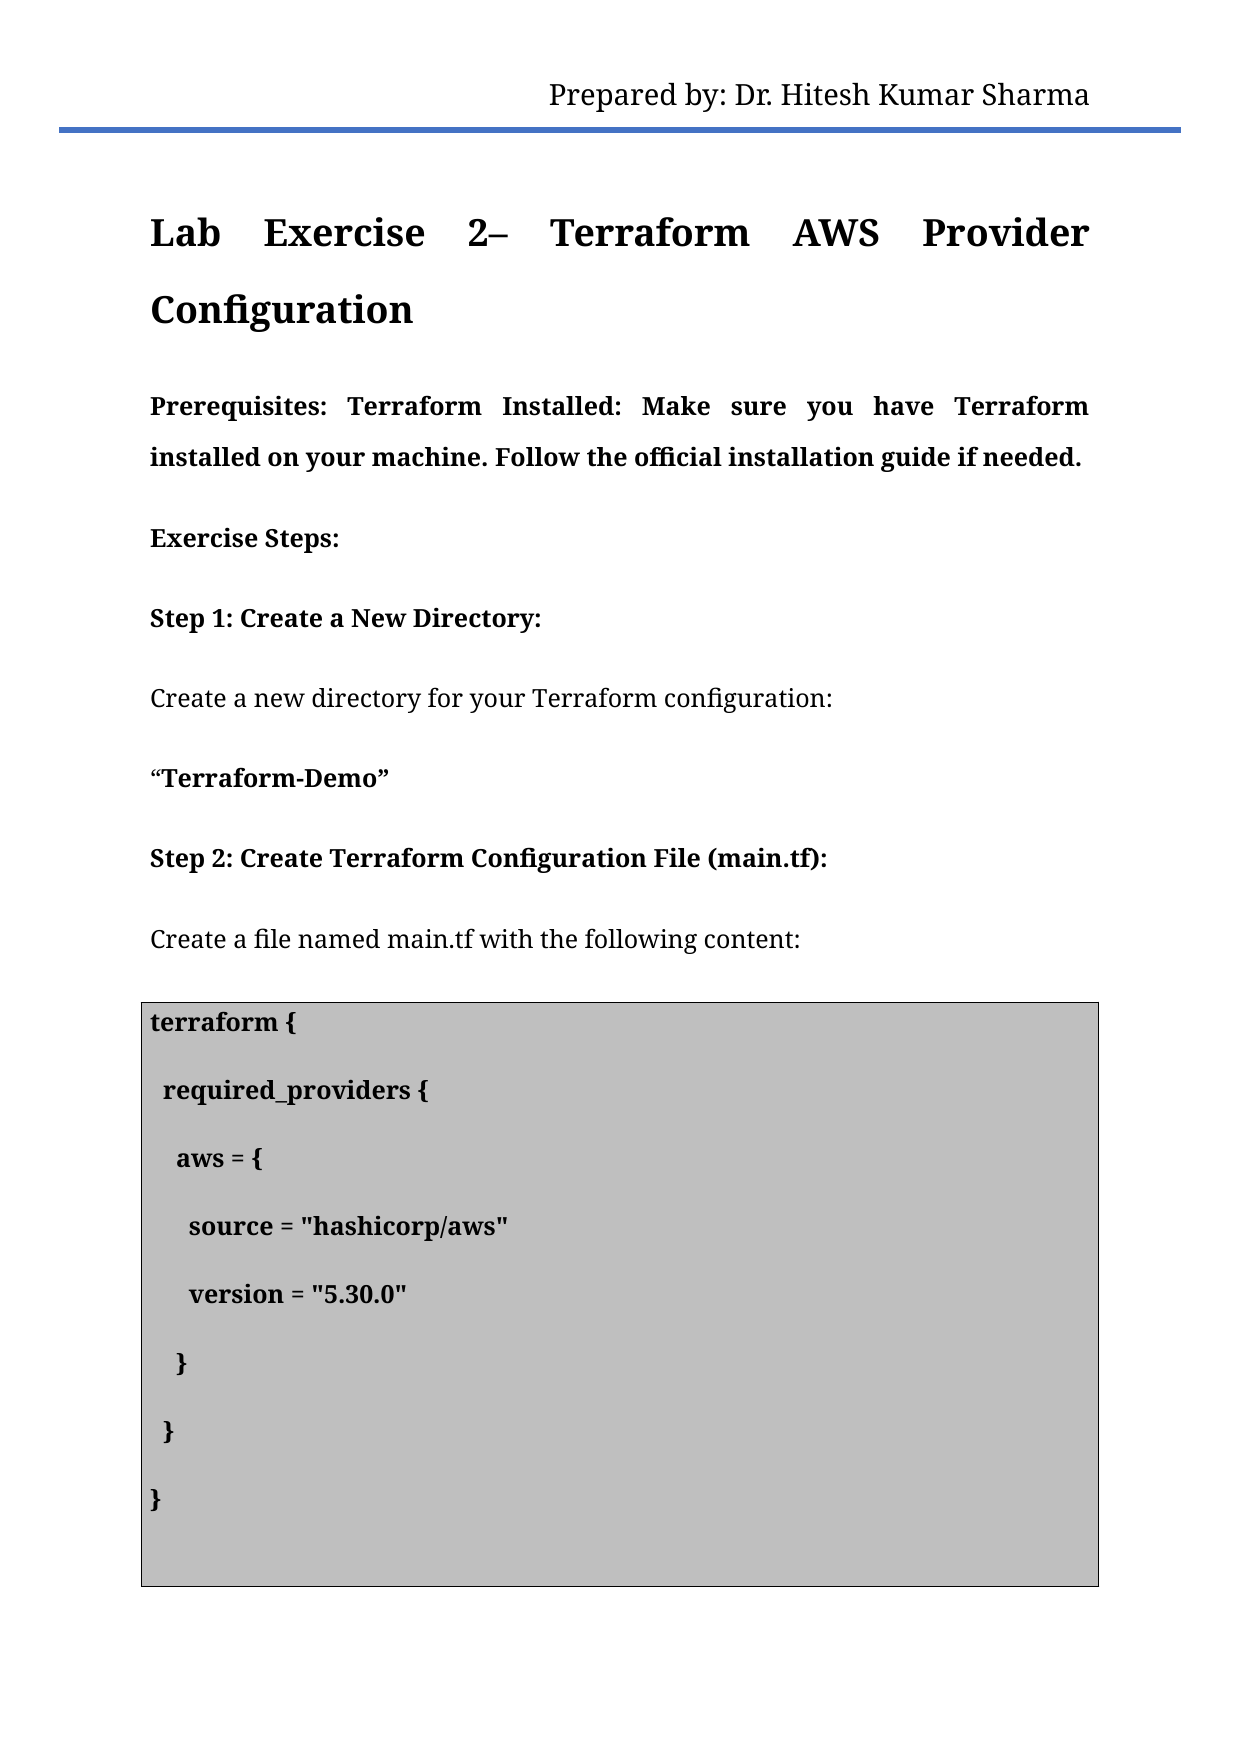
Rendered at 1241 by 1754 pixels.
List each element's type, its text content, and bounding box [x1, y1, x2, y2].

text } [142, 1478, 1098, 1516]
text version = "5.30.0" [142, 1274, 1098, 1311]
text Create a new directory for your Terraform configuration: [150, 681, 1090, 715]
text source = "hashicorp/aws" [142, 1206, 1098, 1243]
text Lab Exercise 2– Terraform AWS Provider Configuration [150, 207, 1090, 334]
text Prerequisites: Terraform Installed: Make sure you have Terraform installed on your machine. Follow the official installation guide if needed. [150, 389, 1090, 474]
text terraform { [142, 1003, 1098, 1039]
text aws = { [142, 1138, 1098, 1175]
text “Terraform-Demo” [150, 761, 1090, 795]
text } [142, 1342, 1098, 1379]
text Step 1: Create a New Directory: [150, 601, 1090, 634]
text required_providers { [142, 1070, 1098, 1107]
text Create a file named main.tf with the following content: [150, 921, 1090, 955]
text Exercise Steps: [150, 520, 1090, 554]
text } [142, 1410, 1098, 1447]
text Step 2: Create Terraform Configuration File (main.tf): [150, 841, 1090, 875]
